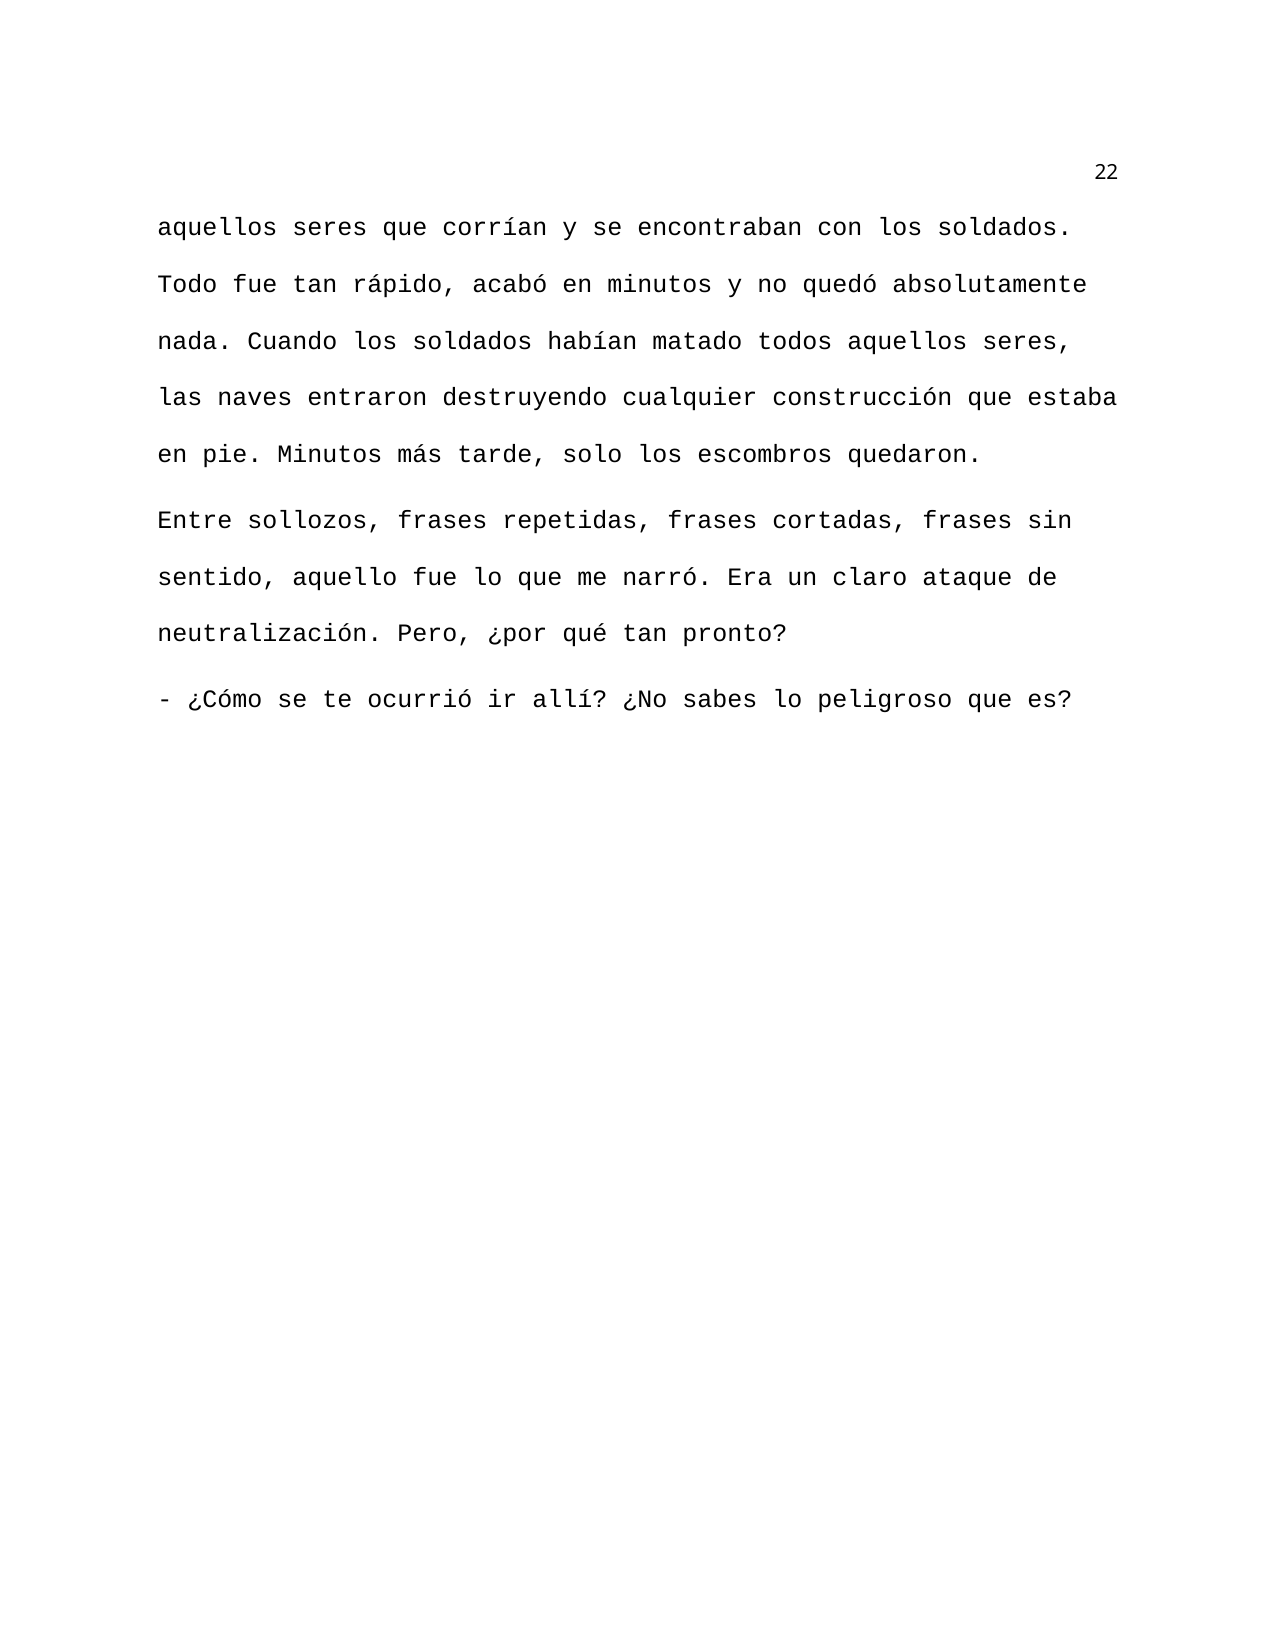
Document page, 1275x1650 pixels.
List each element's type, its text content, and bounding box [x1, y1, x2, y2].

text aquellos seres que corrían y se encontraban con los soldados. Todo fue tan rápido, acabó en minutos y no quedó absolutamente nada. Cuando los soldados habían matado todos aquellos seres, las naves entraron destruyendo cualquier construcción que estaba en pie. Minutos más tarde, solo los escombros quedaron. [157, 215, 1118, 470]
text Entre sollozos, frases repetidas, frases cortadas, frases sin sentido, aquello fue lo que me narró. Era un claro ataque de neutralización. Pero, ¿por qué tan pronto? [157, 508, 1118, 649]
text - ¿Cómo se te ocurrió ir allí? ¿No sabes lo peligroso que es? [157, 687, 1118, 715]
